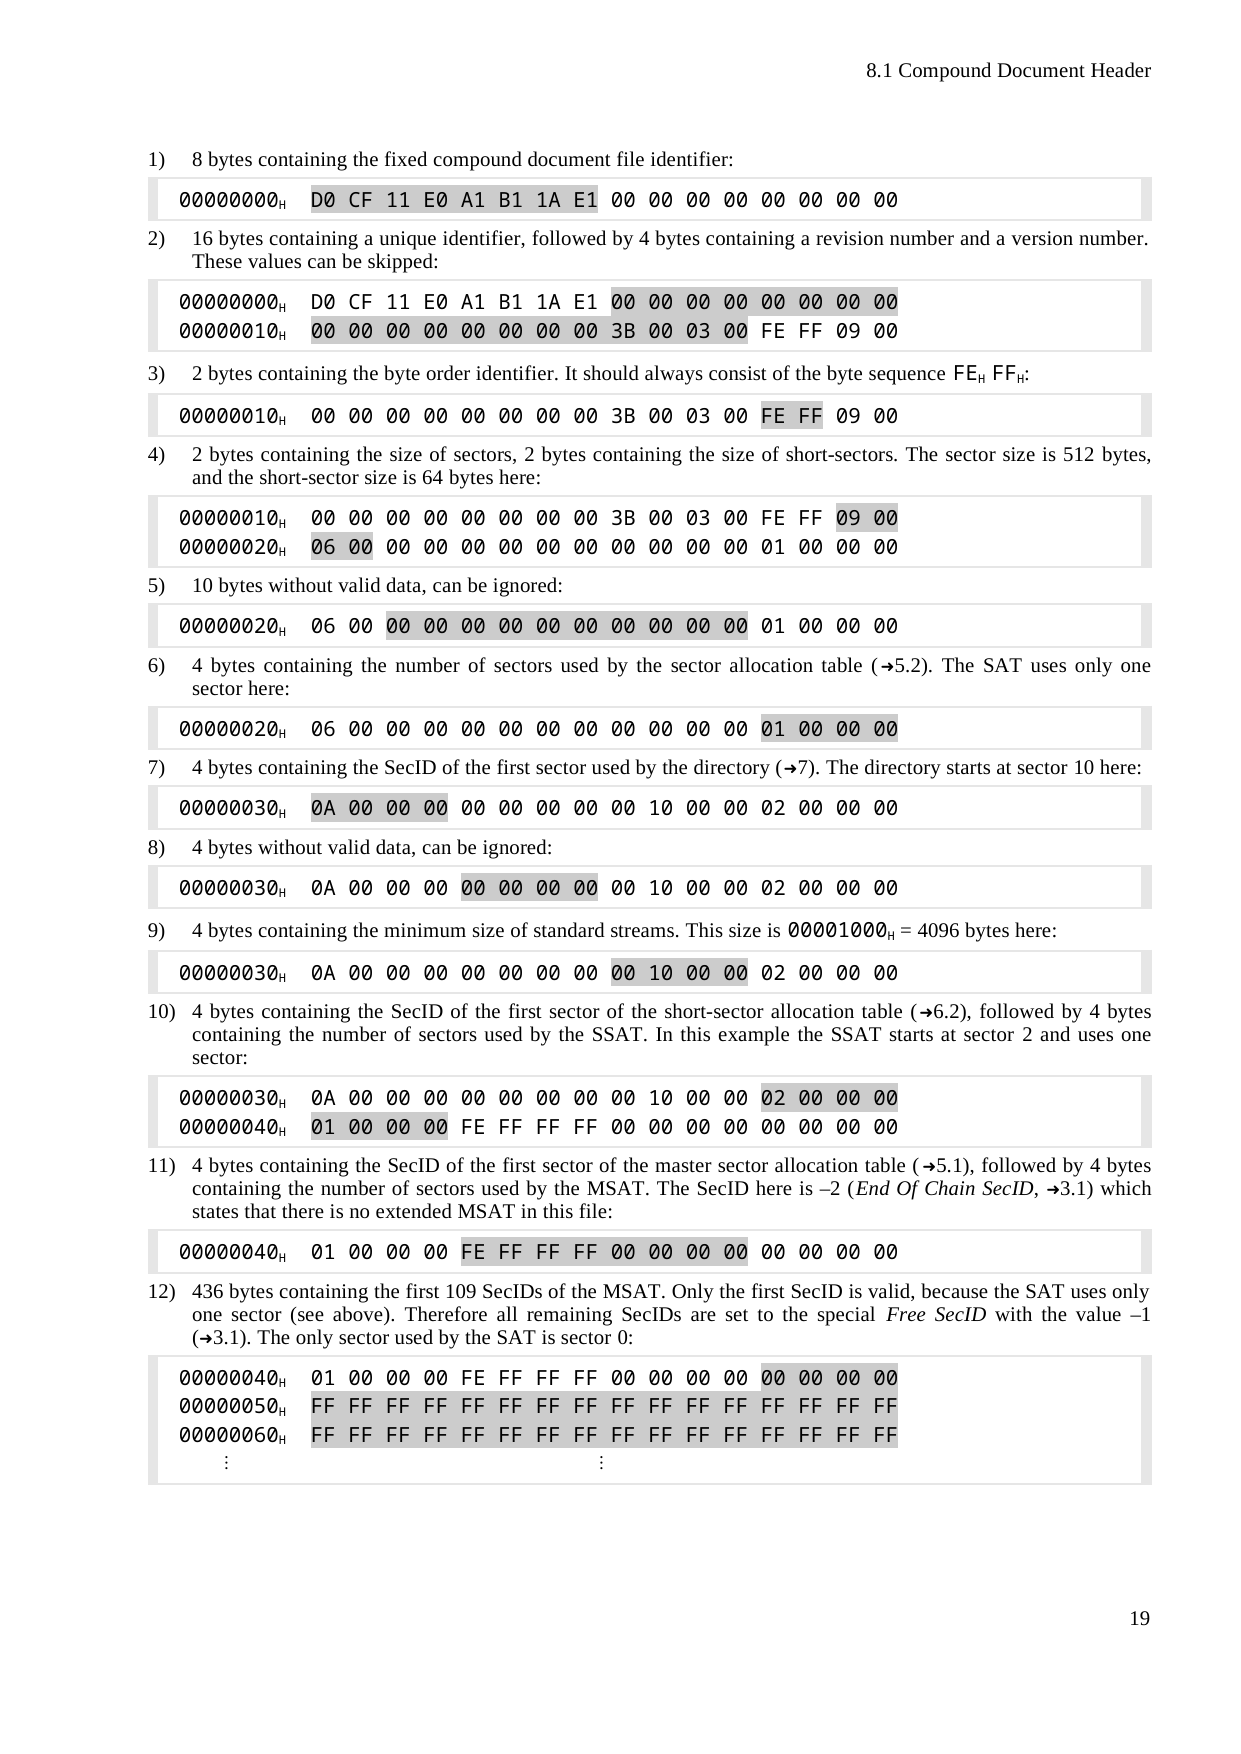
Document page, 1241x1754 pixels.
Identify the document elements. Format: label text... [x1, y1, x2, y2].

text 00000020H 06 00 00 00 00 00 00 00 00 00 00 00 01 00 00 00 [158, 708, 1141, 748]
list 2 bytes containing the size of sectors, 2 bytes containing the size of short-sectors. The sector size is 512 bytes, and the short-sector size is 64 bytes here: [148, 443, 1152, 489]
list 2 bytes containing the byte order identifier. It should always consist of the byte sequence FEH FFH: [148, 358, 1152, 387]
text 00000030H 0A 00 00 00 00 00 00 00 00 10 00 00 02 00 00 00 [158, 787, 1141, 828]
text 00000000H D0 CF 11 E0 A1 B1 1A E1 00 00 00 00 00 00 00 00 [158, 179, 1141, 219]
text 00000010H 00 00 00 00 00 00 00 00 3B 00 03 00 FE FF 09 00 00000020H 06 00 00 00 00 00 00 00 00 00 00 00 01 00 00 00 [158, 497, 1141, 566]
text 00000030H 0A 00 00 00 00 00 00 00 00 10 00 00 02 00 00 00 00000040H 01 00 00 00 FE FF FF FF 00 00 00 00 00 00 00 00 [158, 1077, 1141, 1146]
text 00000000H D0 CF 11 E0 A1 B1 1A E1 00 00 00 00 00 00 00 00 00000010H 00 00 00 00 00 00 00 00 3B 00 03 00 FE FF 09 00 [158, 281, 1141, 350]
text 00000030H 0A 00 00 00 00 00 00 00 00 10 00 00 02 00 00 00 [158, 867, 1141, 907]
list 4 bytes containing the number of sectors used by the sector allocation table (➜5.2). The SAT uses only one sector here: [148, 654, 1152, 700]
list 4 bytes containing the SecID of the first sector of the short-sector allocation table (➜6.2), followed by 4 bytes containing the number of sectors used by the SSAT. In this example the SSAT starts at sector 2 and uses one sector: [148, 1000, 1152, 1069]
list 8 bytes containing the fixed compound document file identifier: [148, 148, 1152, 171]
list 436 bytes containing the first 109 SecIDs of the MSAT. Only the first SecID is valid, because the SAT uses only one sector (see above). Therefore all remaining SecIDs are set to the special Free SecID with the value –1 (➜3.1). The only sector used by the SAT is sector 0: [148, 1280, 1152, 1349]
text 00000040H 01 00 00 00 FE FF FF FF 00 00 00 00 00 00 00 00 [158, 1231, 1141, 1272]
list 10 bytes without valid data, can be ignored: [148, 574, 1152, 597]
list 4 bytes containing the minimum size of standard streams. This size is 00001000H = 4096 bytes here: [148, 915, 1152, 944]
list 16 bytes containing a unique identifier, followed by 4 bytes containing a revision number and a version number. These values can be skipped: [148, 227, 1152, 273]
text 00000010H 00 00 00 00 00 00 00 00 3B 00 03 00 FE FF 09 00 [158, 395, 1141, 435]
list 4 bytes containing the SecID of the first sector of the master sector allocation table (➜5.1), followed by 4 bytes containing the number of sectors used by the MSAT. The SecID here is –2 (End Of Chain SecID, ➜3.1) which states that there is no extended MSAT in this file: [148, 1154, 1152, 1223]
list 4 bytes without valid data, can be ignored: [148, 836, 1152, 859]
text 00000040H 01 00 00 00 FE FF FF FF 00 00 00 00 00 00 00 00 00000050H FF FF FF FF FF FF FF FF FF FF FF FF FF FF FF FF 00000060H FF FF FF FF FF FF FF FF FF FF FF FF FF FF FF FF ⋮ ⋮ [158, 1357, 1141, 1483]
text 00000030H 0A 00 00 00 00 00 00 00 00 10 00 00 02 00 00 00 [158, 952, 1141, 992]
text 00000020H 06 00 00 00 00 00 00 00 00 00 00 00 01 00 00 00 [158, 605, 1141, 646]
list 4 bytes containing the SecID of the first sector used by the directory (➜7). The directory starts at sector 10 here: [148, 756, 1152, 779]
